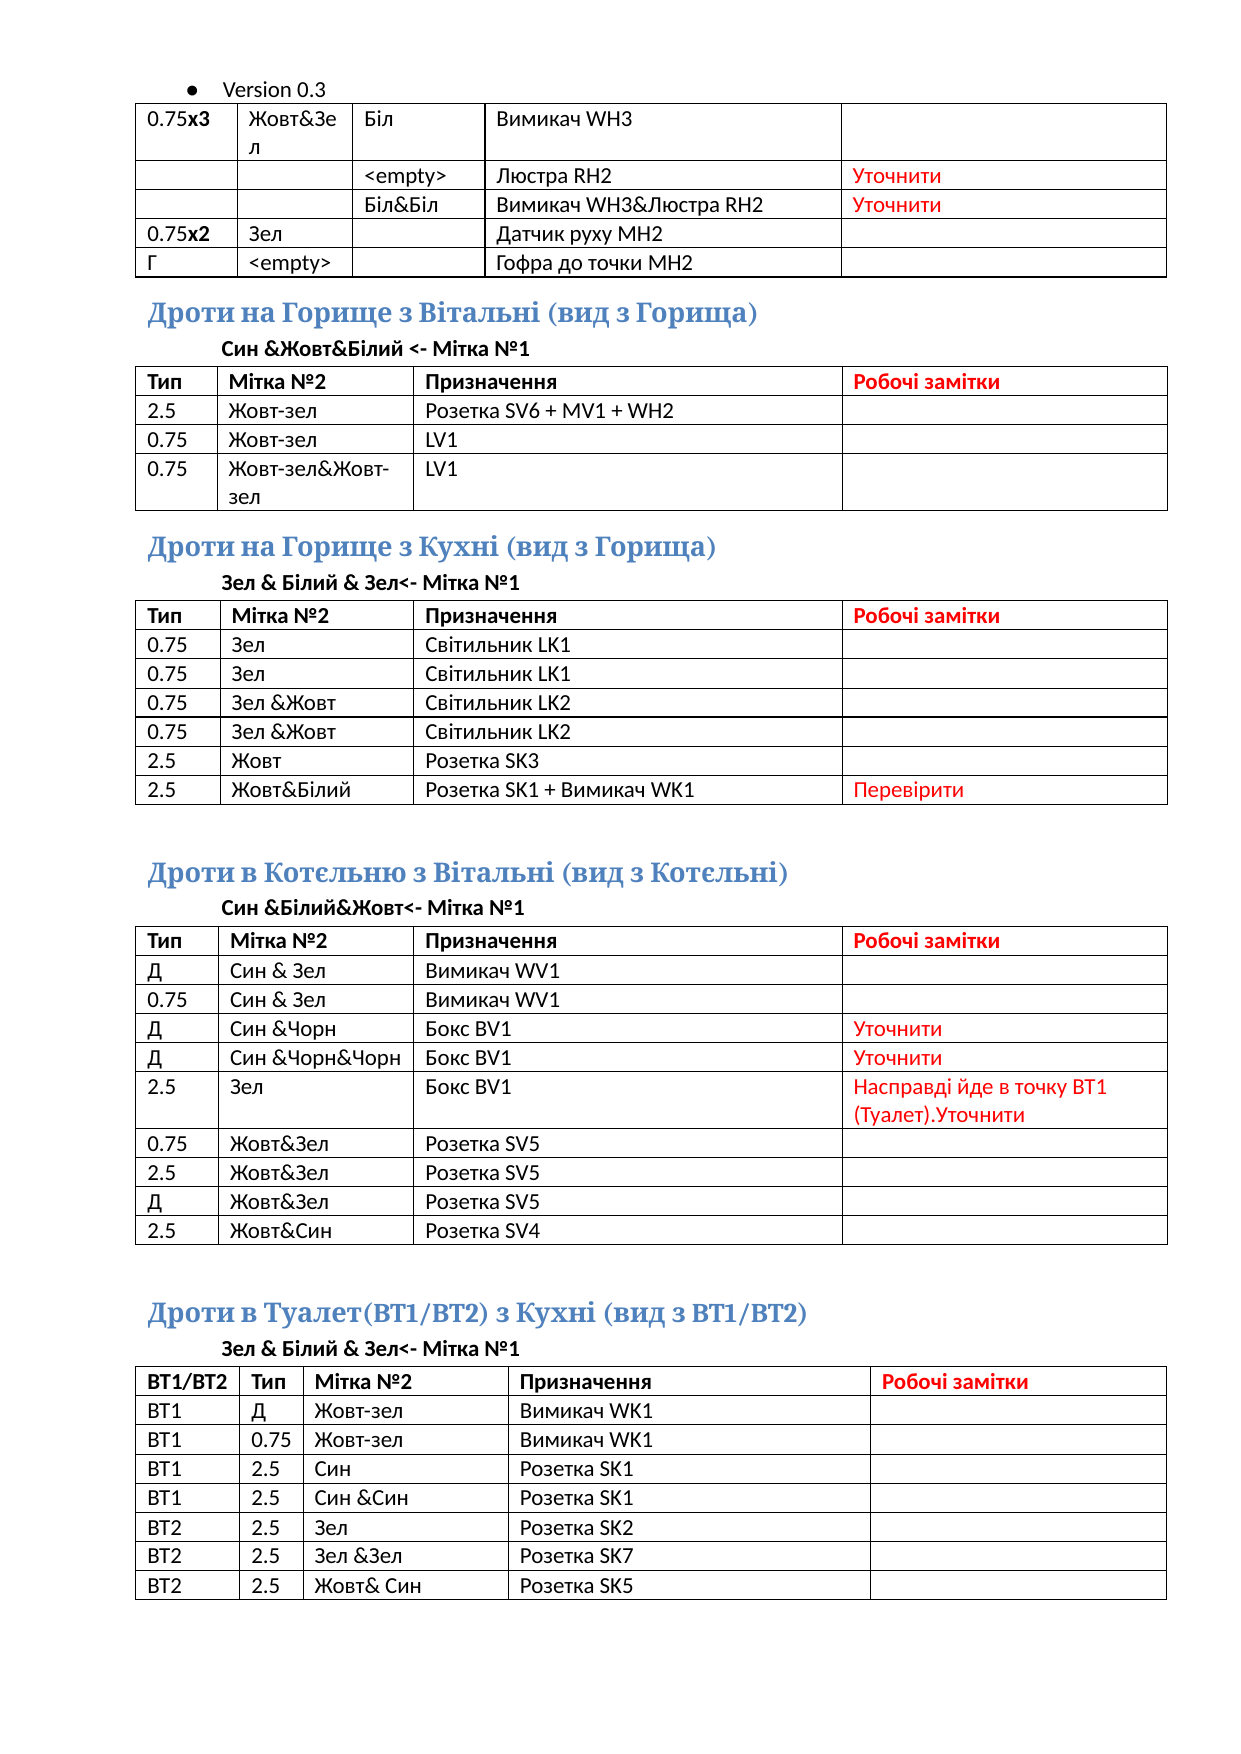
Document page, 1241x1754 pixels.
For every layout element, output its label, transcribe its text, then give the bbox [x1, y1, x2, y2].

table_cell [238, 161, 352, 189]
table_header Робочі замітки [843, 927, 1167, 955]
table_cell Жовт&Зел [219, 1129, 413, 1157]
table_cell Розетка SV6 + MV1 + WH2 [414, 396, 842, 424]
table_cell Розетка SK5 [509, 1571, 870, 1599]
table_cell Жовт&Зел [219, 1158, 413, 1186]
table_cell BT2 [136, 1513, 239, 1541]
table_cell Гофра до точки MH2 [486, 248, 841, 276]
table_cell Вимикач WK1 [509, 1425, 870, 1453]
table_cell Жовт&Син [219, 1216, 413, 1244]
table_cell Розетка SV5 [414, 1129, 842, 1157]
table_cell BT2 [136, 1571, 239, 1599]
table_cell [843, 985, 1167, 1013]
table_cell BT1 [136, 1396, 239, 1424]
table_cell Бокс BV1 [414, 1072, 842, 1128]
table_cell Зел &Зел [304, 1542, 508, 1570]
table_cell [871, 1396, 1166, 1424]
subtitle Дроти на Горище з Кухні (вид з Горища) [148, 532, 1152, 563]
table_cell [353, 248, 484, 276]
table_cell [843, 1216, 1167, 1244]
table_cell Син & Зел [219, 956, 413, 984]
table_cell LV1 [414, 454, 842, 510]
table_cell 0.75 [240, 1425, 303, 1453]
table_header BT1/BT2 [136, 1367, 239, 1395]
table_header Мітка №2 [219, 927, 413, 955]
table_cell Жовт-зел [304, 1396, 508, 1424]
table_cell Світильник LK1 [414, 659, 842, 687]
table_cell Син [304, 1455, 508, 1482]
table_cell Розетка SK2 [509, 1513, 870, 1541]
table_header Мітка №2 [221, 601, 413, 629]
table_cell Жовт&Білий [221, 776, 413, 804]
table_cell [136, 190, 237, 218]
table_cell Біл&Біл [353, 190, 484, 218]
table_cell 2.5 [240, 1571, 303, 1599]
table_cell Уточнити [843, 1014, 1167, 1042]
table_cell Світильник LK2 [414, 718, 842, 746]
table_cell Розетка SK1 + Вимикач WK1 [414, 776, 842, 804]
table_header Мітка №2 [304, 1367, 508, 1395]
table_cell LV1 [414, 425, 842, 453]
table_cell 2.5 [240, 1513, 303, 1541]
table_cell [843, 630, 1167, 658]
table_header Тип [136, 367, 217, 395]
table_cell [843, 659, 1167, 687]
table_cell Уточнити [843, 1043, 1167, 1071]
table_cell Син &Чорн&Чорн [219, 1043, 413, 1071]
table_cell Жовт-зел&Жовт-зел [218, 454, 413, 510]
table_header Призначення [509, 1367, 870, 1395]
table_cell Жовт-зел [218, 396, 413, 424]
text Зел & Білий & Зел<- Мітка №1 [221, 1334, 1152, 1362]
table_cell Перевірити [843, 776, 1167, 804]
table_cell 0.75 [136, 985, 218, 1013]
table_cell Жовт-зел [218, 425, 413, 453]
table_cell 0.75 [136, 718, 220, 746]
text Син &Білий&Жовт<- Мітка №1 [221, 893, 1152, 921]
table_cell Зел [238, 219, 352, 247]
table_cell Світильник LK2 [414, 689, 842, 716]
table_cell Розетка SV4 [414, 1216, 842, 1244]
table_cell [843, 718, 1167, 746]
table_cell 2.5 [136, 747, 220, 774]
table_cell [871, 1484, 1166, 1512]
table_cell Розетка SK1 [509, 1455, 870, 1482]
table_cell 2.5 [136, 1158, 218, 1186]
table_cell Жовт-зел [304, 1425, 508, 1453]
table_cell [842, 248, 1166, 276]
table_cell [842, 219, 1166, 247]
table_cell Розетка SV5 [414, 1187, 842, 1215]
table_cell [238, 190, 352, 218]
table_cell Розетка SK7 [509, 1542, 870, 1570]
table_cell Вимикач WV1 [414, 985, 842, 1013]
table_cell Д [136, 1014, 218, 1042]
table_cell 2.5 [240, 1542, 303, 1570]
table_cell Зел &Жовт [221, 689, 413, 716]
table_cell [843, 454, 1167, 510]
table_cell Датчик руху MH2 [486, 219, 841, 247]
table_header Робочі замітки [843, 367, 1167, 395]
table_cell Жовт& Син [304, 1571, 508, 1599]
table_header Призначення [414, 927, 842, 955]
table_header Тип [240, 1367, 303, 1395]
table_cell Син &Син [304, 1484, 508, 1512]
table_cell Зел [221, 630, 413, 658]
table_cell [843, 956, 1167, 984]
table_header Призначення [414, 367, 842, 395]
table_cell 0.75x3 [136, 104, 237, 160]
table_cell Уточнити [842, 190, 1166, 218]
text Син &Жовт&Білий <- Мітка №1 [221, 334, 1152, 362]
subtitle Дроти в Туалет(BT1/BT2) з Кухні (вид з BT1/BT2) [148, 1298, 1152, 1329]
table_cell <empty> [238, 248, 352, 276]
table_cell <empty> [353, 161, 484, 189]
table_cell Бокс BV1 [414, 1043, 842, 1071]
table_cell [353, 219, 484, 247]
table_cell Жовт [221, 747, 413, 774]
table_cell 0.75x2 [136, 219, 237, 247]
table_cell 2.5 [136, 1072, 218, 1128]
table_cell Жовт&Зел [238, 104, 352, 160]
text Зел & Білий & Зел<- Мітка №1 [221, 568, 1152, 596]
table_cell [871, 1513, 1166, 1541]
table_cell 0.75 [136, 425, 217, 453]
table_cell [871, 1455, 1166, 1482]
table_cell Розетка SK1 [509, 1484, 870, 1512]
table_cell BT1 [136, 1425, 239, 1453]
table_cell [842, 104, 1166, 160]
table_cell [843, 1187, 1167, 1215]
table_header Мітка №2 [218, 367, 413, 395]
table_cell Біл [353, 104, 484, 160]
table_cell 2.5 [240, 1484, 303, 1512]
table_cell Д [136, 956, 218, 984]
table_cell Вимикач WV1 [414, 956, 842, 984]
table_cell Люстра RH2 [486, 161, 841, 189]
table_cell 2.5 [136, 396, 217, 424]
table_cell [843, 396, 1167, 424]
table_cell [136, 161, 237, 189]
table_cell Вимикач WH3&Люстра RH2 [486, 190, 841, 218]
table_cell Зел [304, 1513, 508, 1541]
table_cell Зел &Жовт [221, 718, 413, 746]
table_cell [843, 1129, 1167, 1157]
table_cell [843, 425, 1167, 453]
table_cell Зел [221, 659, 413, 687]
table_cell Розетка SK3 [414, 747, 842, 774]
table_cell 2.5 [240, 1455, 303, 1482]
table_cell Вимикач WK1 [509, 1396, 870, 1424]
table_header Робочі замітки [843, 601, 1167, 629]
table_header Тип [136, 927, 218, 955]
table_cell Жовт&Зел [219, 1187, 413, 1215]
subtitle Дроти в Котєльню з Вітальні (вид з Котєльні) [148, 858, 1152, 889]
table_cell Син &Чорн [219, 1014, 413, 1042]
table_cell 2.5 [136, 776, 220, 804]
table_cell Зел [219, 1072, 413, 1128]
table_cell Д [136, 1043, 218, 1071]
table_cell Д [240, 1396, 303, 1424]
table_cell [843, 1158, 1167, 1186]
table_header Призначення [414, 601, 842, 629]
table_cell Бокс BV1 [414, 1014, 842, 1042]
table_header Робочі замітки [871, 1367, 1166, 1395]
table_cell [871, 1571, 1166, 1599]
table_cell [843, 747, 1167, 774]
table_cell [843, 689, 1167, 716]
table_cell [871, 1542, 1166, 1570]
table_cell [871, 1425, 1166, 1453]
table_cell BT1 [136, 1484, 239, 1512]
table_cell Г [136, 248, 237, 276]
table_cell 0.75 [136, 689, 220, 716]
subtitle Дроти на Горище з Вітальні (вид з Горища) [148, 298, 1152, 329]
table_cell BT2 [136, 1542, 239, 1570]
table_cell 0.75 [136, 1129, 218, 1157]
table_cell Уточнити [842, 161, 1166, 189]
table_cell Насправді йде в точку BT1 (Туалет).Уточнити [843, 1072, 1167, 1128]
table_cell Син & Зел [219, 985, 413, 1013]
table_header Тип [136, 601, 220, 629]
table_cell 0.75 [136, 659, 220, 687]
table_cell Вимикач WH3 [486, 104, 841, 160]
table_cell Д [136, 1187, 218, 1215]
table_cell 0.75 [136, 454, 217, 510]
table_cell 2.5 [136, 1216, 218, 1244]
table_cell Розетка SV5 [414, 1158, 842, 1186]
table_cell Світильник LK1 [414, 630, 842, 658]
table_cell BT1 [136, 1455, 239, 1482]
table_cell 0.75 [136, 630, 220, 658]
